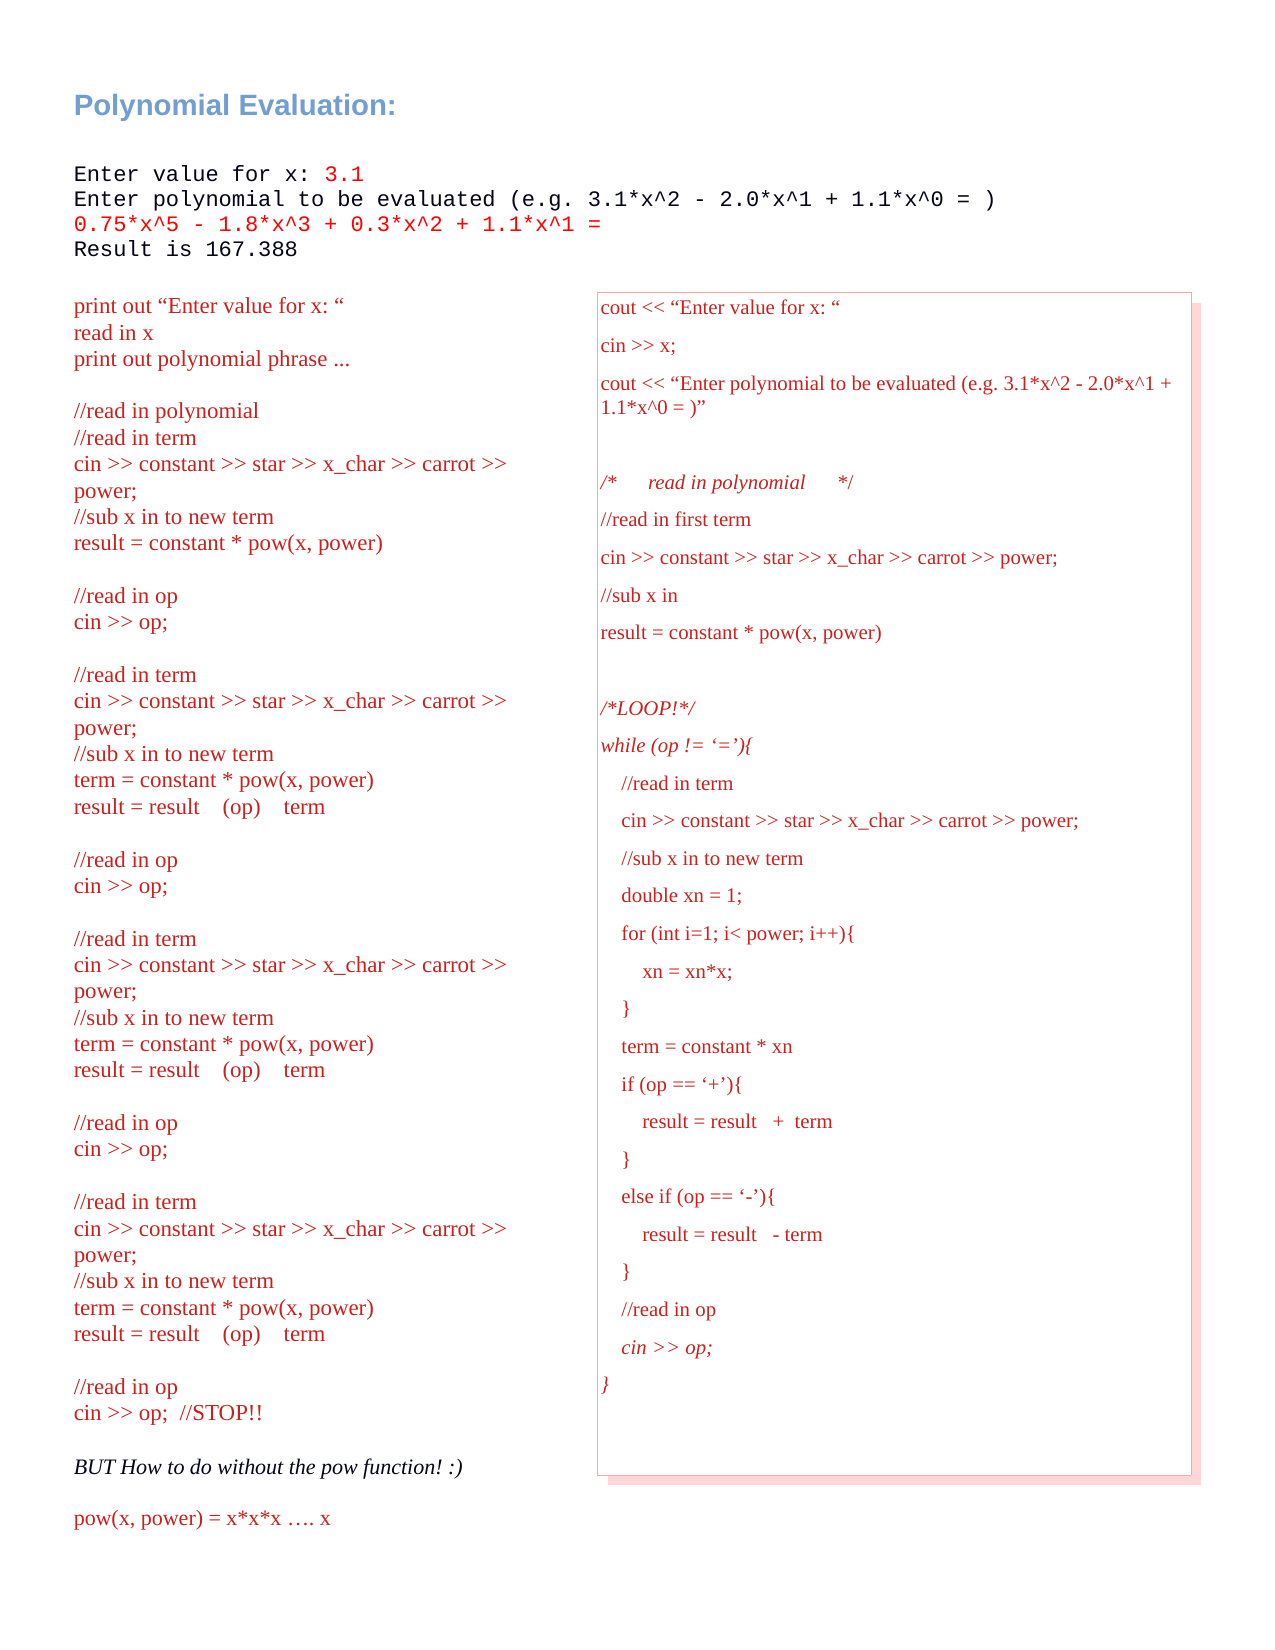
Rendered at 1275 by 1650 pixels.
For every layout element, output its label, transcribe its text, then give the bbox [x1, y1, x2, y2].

text /*LOOP!*/ [598, 692, 1191, 723]
text Result is 167.388 [73, 238, 1201, 263]
text //read in term [598, 767, 1191, 798]
text cout << “Enter polynomial to be evaluated (e.g. 3.1*x^2 - 2.0*x^1 + 1.1*x^0 = )” [598, 367, 1191, 422]
text } [598, 1256, 1191, 1287]
text 0.75*x^5 - 1.8*x^3 + 0.3*x^2 + 1.1*x^1 = [73, 213, 1201, 238]
text Enter polynomial to be evaluated (e.g. 3.1*x^2 - 2.0*x^1 + 1.1*x^0 = ) [73, 188, 1201, 213]
text if (op == ‘+’){ [598, 1068, 1191, 1099]
text result = result (op) term [73, 1320, 567, 1346]
text cin >> constant >> star >> x_char >> carrot >> power; [598, 805, 1191, 835]
text //read in polynomial [73, 398, 567, 424]
text //read in op [73, 1373, 567, 1399]
text cin >> constant >> star >> x_char >> carrot >> power; [598, 542, 1191, 572]
text pow(x, power) = x*x*x …. x [73, 1505, 567, 1530]
text //read in op [73, 846, 567, 872]
text /* read in polynomial */ [598, 467, 1191, 497]
text term = constant * pow(x, power) [73, 767, 567, 793]
text cin >> x; [598, 330, 1191, 360]
text term = constant * xn [598, 1031, 1191, 1061]
text else if (op == ‘-’){ [598, 1181, 1191, 1211]
text //sub x in to new term [73, 1004, 567, 1030]
text cin >> op; [73, 872, 567, 898]
text read in x [73, 318, 567, 345]
text print out “Enter value for x: “ [73, 292, 567, 318]
text //sub x in to new term [73, 503, 567, 529]
text //sub x in to new term [73, 740, 567, 767]
text cin >> constant >> star >> x_char >> carrot >> power; [73, 951, 567, 1004]
text cin >> constant >> star >> x_char >> carrot >> power; [73, 450, 567, 503]
text } [598, 993, 1191, 1023]
text //read in term [73, 925, 567, 951]
text BUT How to do without the pow function! :) [73, 1454, 567, 1479]
text result = result - term [598, 1219, 1191, 1249]
text result = constant * pow(x, power) [598, 617, 1191, 647]
text cin >> constant >> star >> x_char >> carrot >> power; [73, 1214, 567, 1267]
text cin >> op; [73, 1136, 567, 1162]
text //read in term [73, 424, 567, 450]
text //read in op [73, 1109, 567, 1136]
text cin >> op; [73, 608, 567, 635]
text } [598, 1369, 1191, 1399]
subtitle Polynomial Evaluation: [73, 88, 1201, 122]
text //sub x in [598, 579, 1191, 610]
text term = constant * pow(x, power) [73, 1294, 567, 1320]
text cin >> op; [598, 1332, 1191, 1362]
text result = result (op) term [73, 1056, 567, 1083]
text term = constant * pow(x, power) [73, 1030, 567, 1056]
text result = result (op) term [73, 793, 567, 819]
text //read in term [73, 1188, 567, 1214]
text } [598, 1143, 1191, 1174]
text print out polynomial phrase ... [73, 345, 567, 371]
text result = result + term [598, 1106, 1191, 1136]
text cin >> op; //STOP!! [73, 1399, 567, 1425]
text cin >> constant >> star >> x_char >> carrot >> power; [73, 687, 567, 740]
text //read in term [73, 661, 567, 687]
text //sub x in to new term [73, 1267, 567, 1294]
text cout << “Enter value for x: “ [598, 293, 1191, 322]
text result = constant * pow(x, power) [73, 529, 567, 556]
text //read in first term [598, 504, 1191, 534]
text while (op != ‘=’){ [598, 730, 1191, 760]
text //read in op [73, 582, 567, 608]
text for (int i=1; i< power; i++){ [598, 918, 1191, 948]
text double xn = 1; [598, 880, 1191, 911]
text //sub x in to new term [598, 843, 1191, 873]
text xn = xn*x; [598, 956, 1191, 986]
text //read in op [598, 1294, 1191, 1324]
text Enter value for x: 3.1 [73, 163, 1201, 188]
